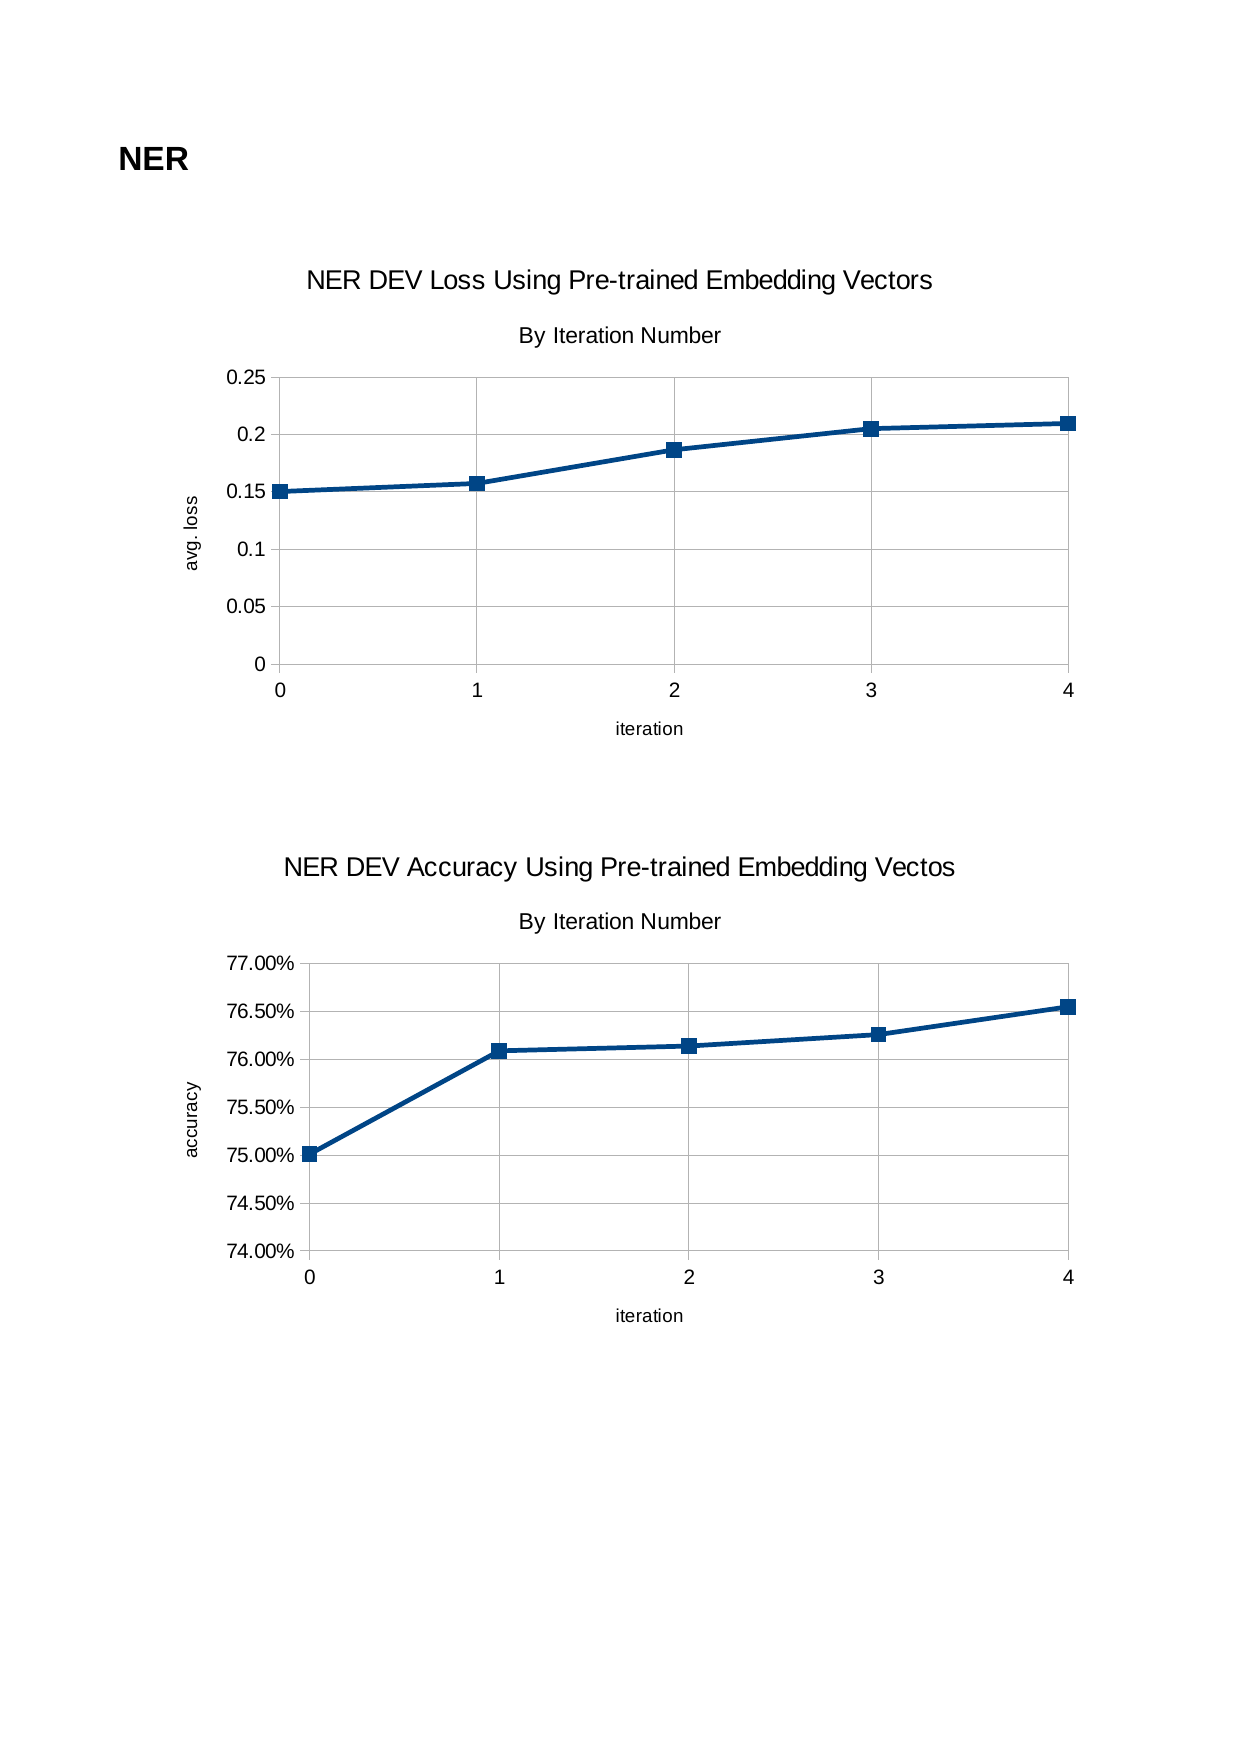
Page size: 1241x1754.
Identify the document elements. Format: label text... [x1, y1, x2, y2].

subtitle NER [118, 139, 1122, 178]
